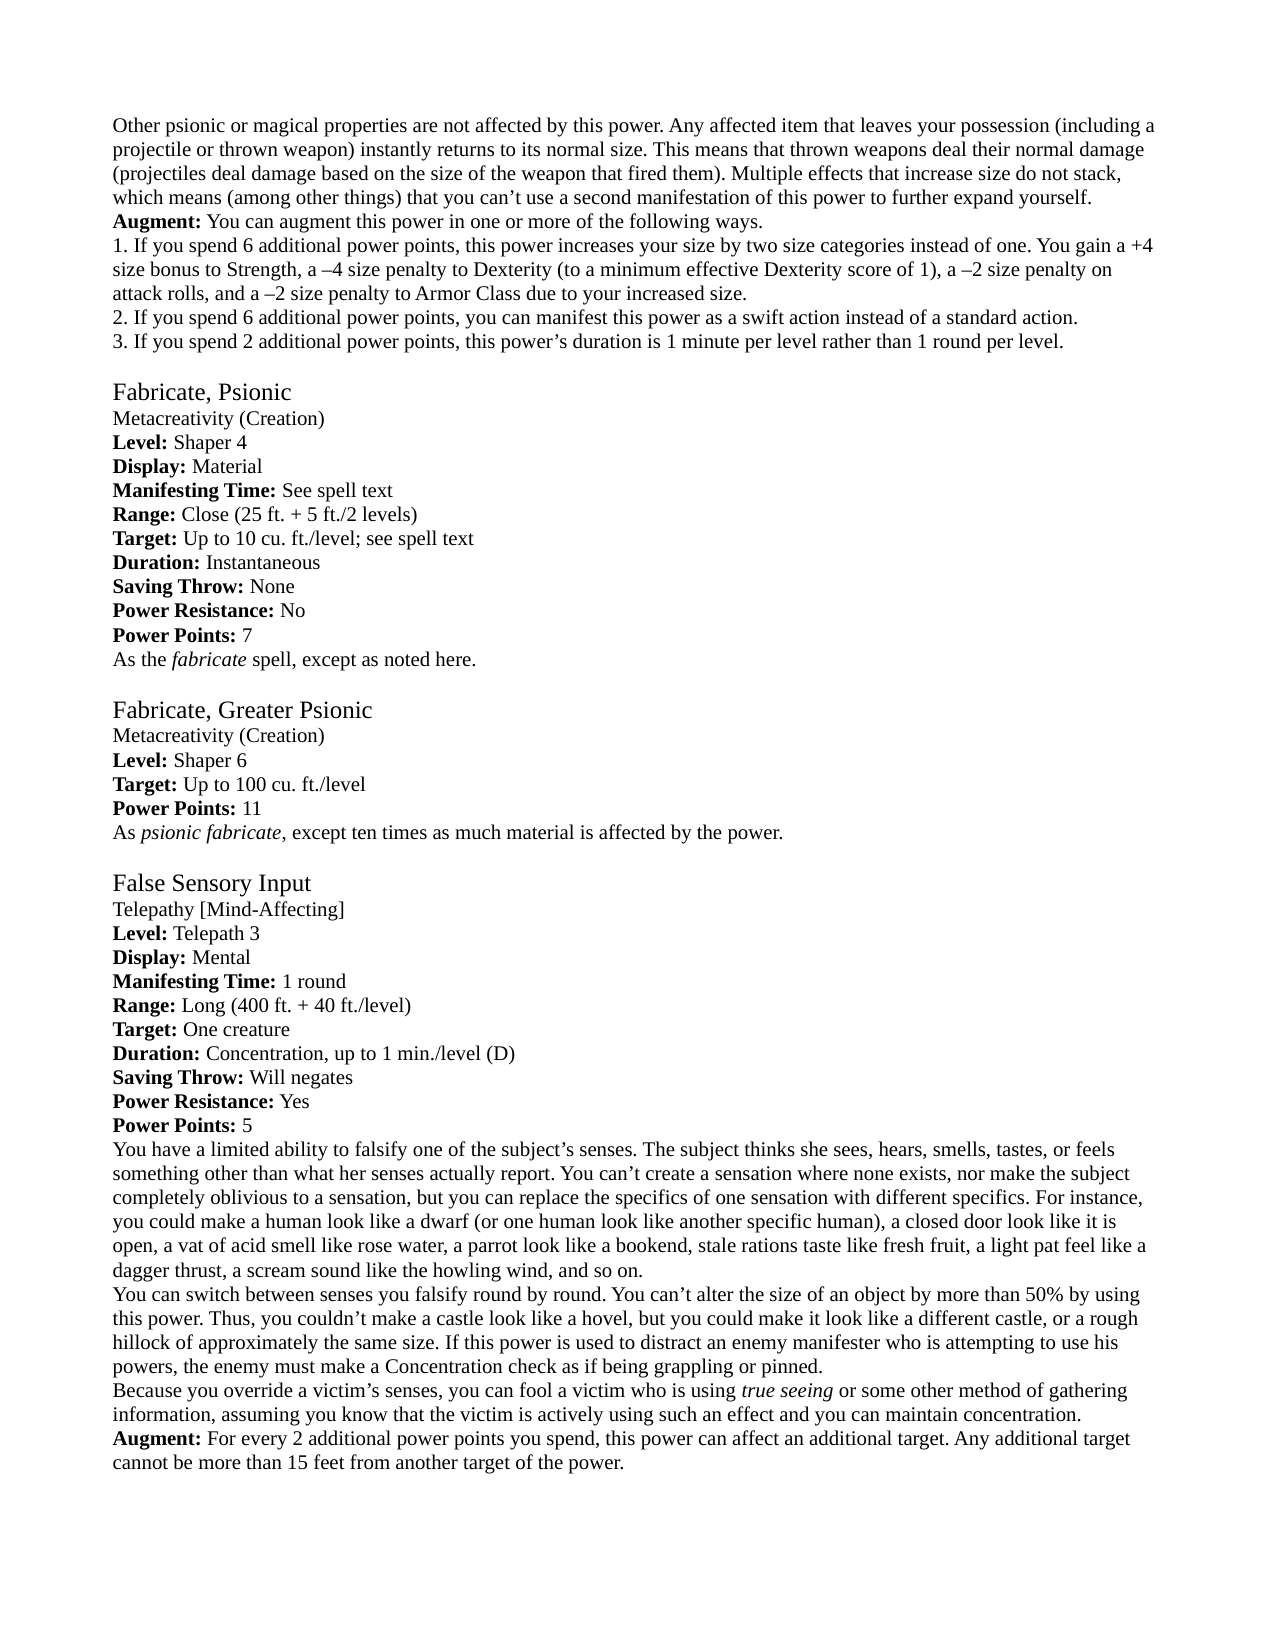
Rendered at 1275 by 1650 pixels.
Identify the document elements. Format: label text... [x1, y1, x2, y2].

text Level: Telepath 3 [112, 921, 1162, 945]
text Because you override a victim’s senses, you can fool a victim who is using true seeing or some other method of gathering information, assuming you know that the victim is actively using such an effect and you can maintain concentration. [112, 1378, 1162, 1426]
subtitle Fabricate, Psionic [112, 377, 1162, 406]
text 2. If you spend 6 additional power points, you can manifest this power as a swift action instead of a standard action. [112, 305, 1162, 329]
text Manifesting Time: See spell text [112, 478, 1162, 502]
text Telepathy [Mind-Affecting] [112, 897, 1162, 921]
text Power Points: 7 [112, 622, 1162, 647]
text Duration: Instantaneous [112, 550, 1162, 574]
text As the fabricate spell, except as noted here. [112, 647, 1162, 671]
text Target: One creature [112, 1017, 1162, 1041]
text Power Points: 11 [112, 796, 1162, 820]
text Target: Up to 100 cu. ft./level [112, 772, 1162, 796]
text Level: Shaper 4 [112, 430, 1162, 454]
text Duration: Concentration, up to 1 min./level (D) [112, 1041, 1162, 1065]
text Power Points: 5 [112, 1113, 1162, 1137]
text Range: Long (400 ft. + 40 ft./level) [112, 993, 1162, 1017]
text Saving Throw: Will negates [112, 1065, 1162, 1089]
text Augment: You can augment this power in one or more of the following ways. [112, 209, 1162, 233]
text 1. If you spend 6 additional power points, this power increases your size by two size categories instead of one. You gain a +4 size bonus to Strength, a –4 size penalty to Dexterity (to a minimum effective Dexterity score of 1), a –2 size penalty on attack rolls, and a –2 size penalty to Armor Class due to your increased size. [112, 233, 1162, 305]
text Display: Mental [112, 945, 1162, 969]
text Saving Throw: None [112, 574, 1162, 598]
text You can switch between senses you falsify round by round. You can’t alter the size of an object by more than 50% by using this power. Thus, you couldn’t make a castle look like a hovel, but you could make it look like a different castle, or a rough hillock of approximately the same size. If this power is used to distract an enemy manifester who is attempting to use his powers, the enemy must make a Concentration check as if being grappling or pinned. [112, 1282, 1162, 1378]
text Other psionic or magical properties are not affected by this power. Any affected item that leaves your possession (including a projectile or thrown weapon) instantly returns to its normal size. This means that thrown weapons deal their normal damage (projectiles deal damage based on the size of the weapon that fired them). Multiple effects that increase size do not stack, which means (among other things) that you can’t use a second manifestation of this power to further expand yourself. [112, 112, 1162, 209]
text Power Resistance: Yes [112, 1089, 1162, 1113]
text Target: Up to 10 cu. ft./level; see spell text [112, 526, 1162, 550]
text Level: Shaper 6 [112, 747, 1162, 772]
text You have a limited ability to falsify one of the subject’s senses. The subject thinks she sees, hears, smells, tastes, or feels something other than what her senses actually report. You can’t create a sensation where none exists, nor make the subject completely oblivious to a sensation, but you can replace the specifics of one sensation with different specifics. For instance, you could make a human look like a dwarf (or one human look like another specific human), a closed door look like it is open, a vat of acid smell like rose water, a parrot look like a bookend, stale rations taste like fresh fruit, a light pat feel like a dagger thrust, a scream sound like the howling wind, and so on. [112, 1137, 1162, 1282]
text Display: Material [112, 454, 1162, 478]
text Metacreativity (Creation) [112, 406, 1162, 430]
text Metacreativity (Creation) [112, 723, 1162, 747]
text Augment: For every 2 additional power points you spend, this power can affect an additional target. Any additional target cannot be more than 15 feet from another target of the power. [112, 1426, 1162, 1474]
subtitle False Sensory Input [112, 868, 1162, 897]
text 3. If you spend 2 additional power points, this power’s duration is 1 minute per level rather than 1 round per level. [112, 329, 1162, 353]
text As psionic fabricate, except ten times as much material is affected by the power. [112, 820, 1162, 844]
text Power Resistance: No [112, 598, 1162, 622]
text Range: Close (25 ft. + 5 ft./2 levels) [112, 502, 1162, 526]
subtitle Fabricate, Greater Psionic [112, 695, 1162, 723]
text Manifesting Time: 1 round [112, 969, 1162, 993]
